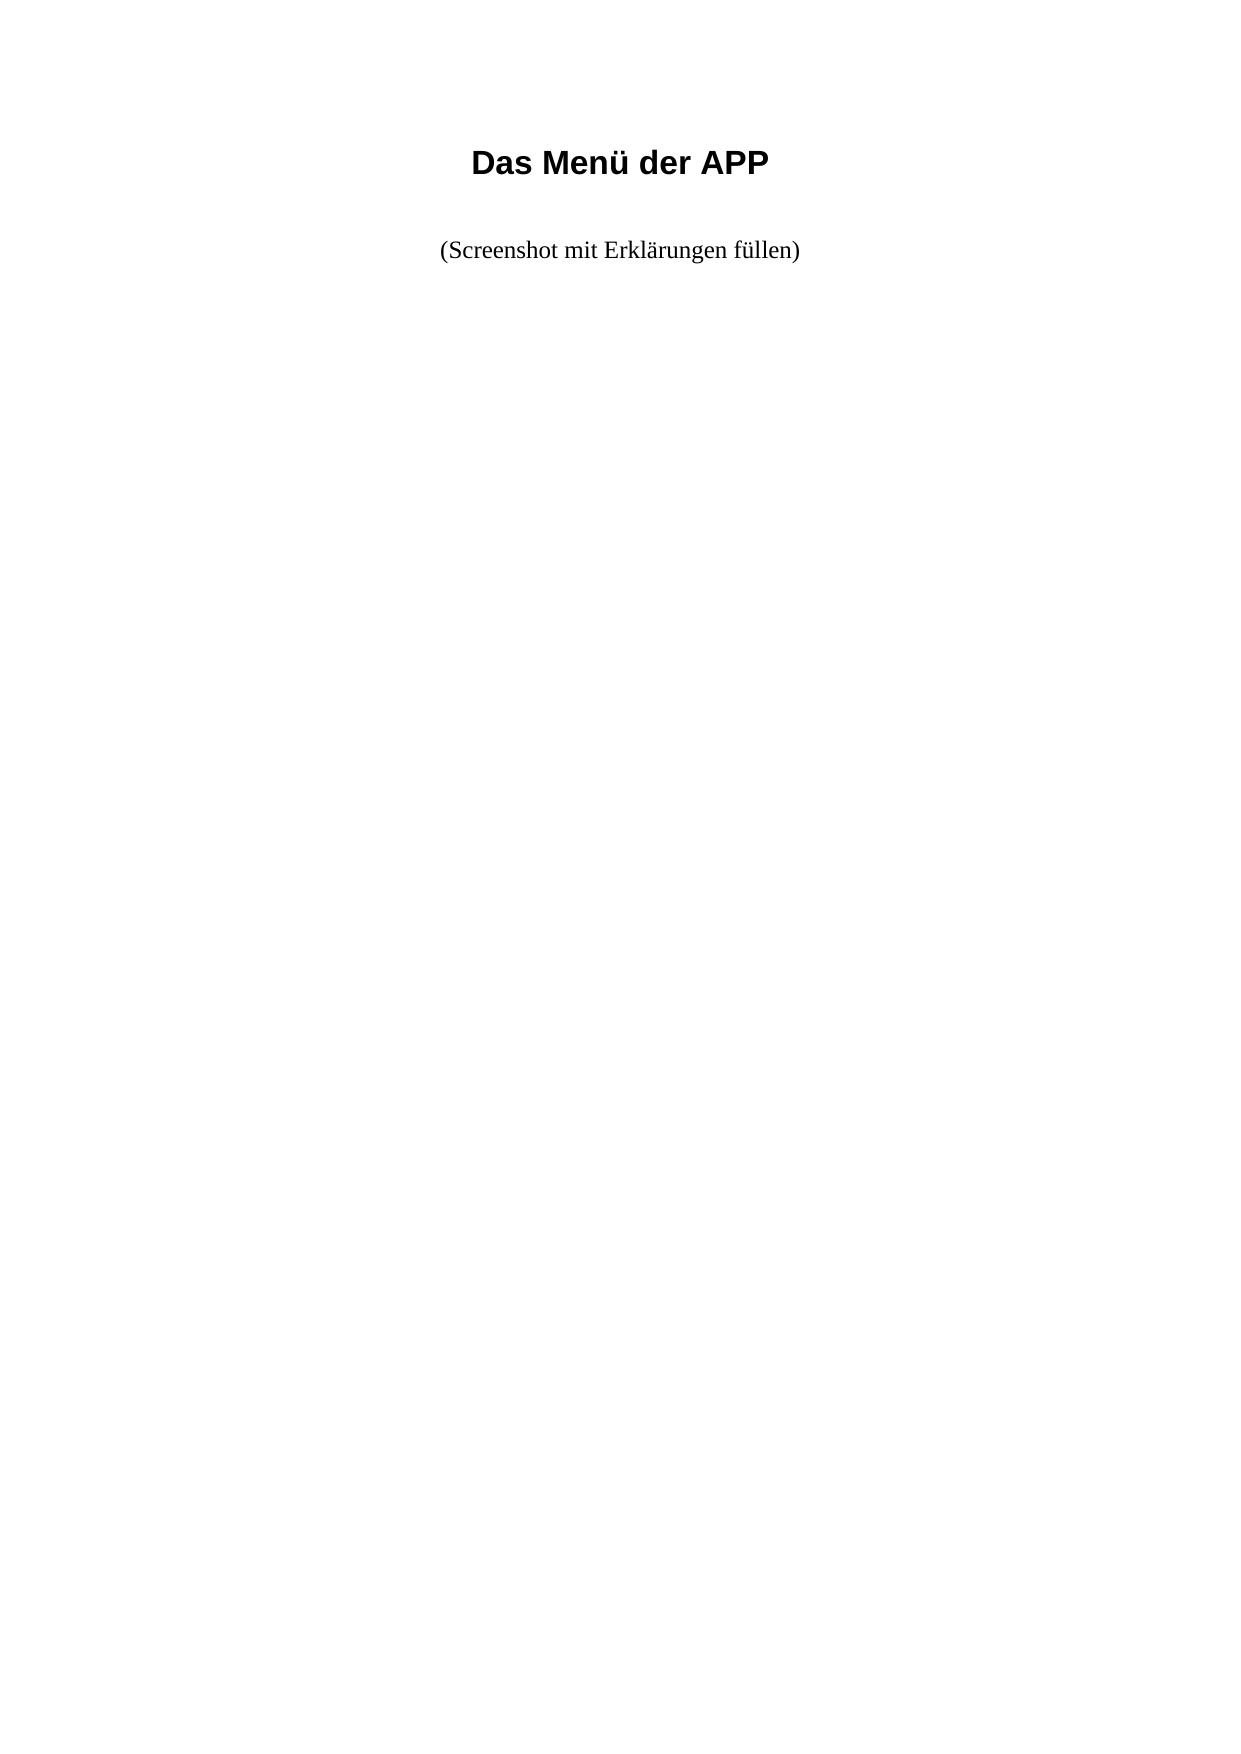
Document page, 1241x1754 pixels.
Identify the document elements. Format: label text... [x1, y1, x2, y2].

subtitle Das Menü der APP [118, 143, 1122, 182]
text (Screenshot mit Erklärungen füllen) [118, 236, 1122, 264]
